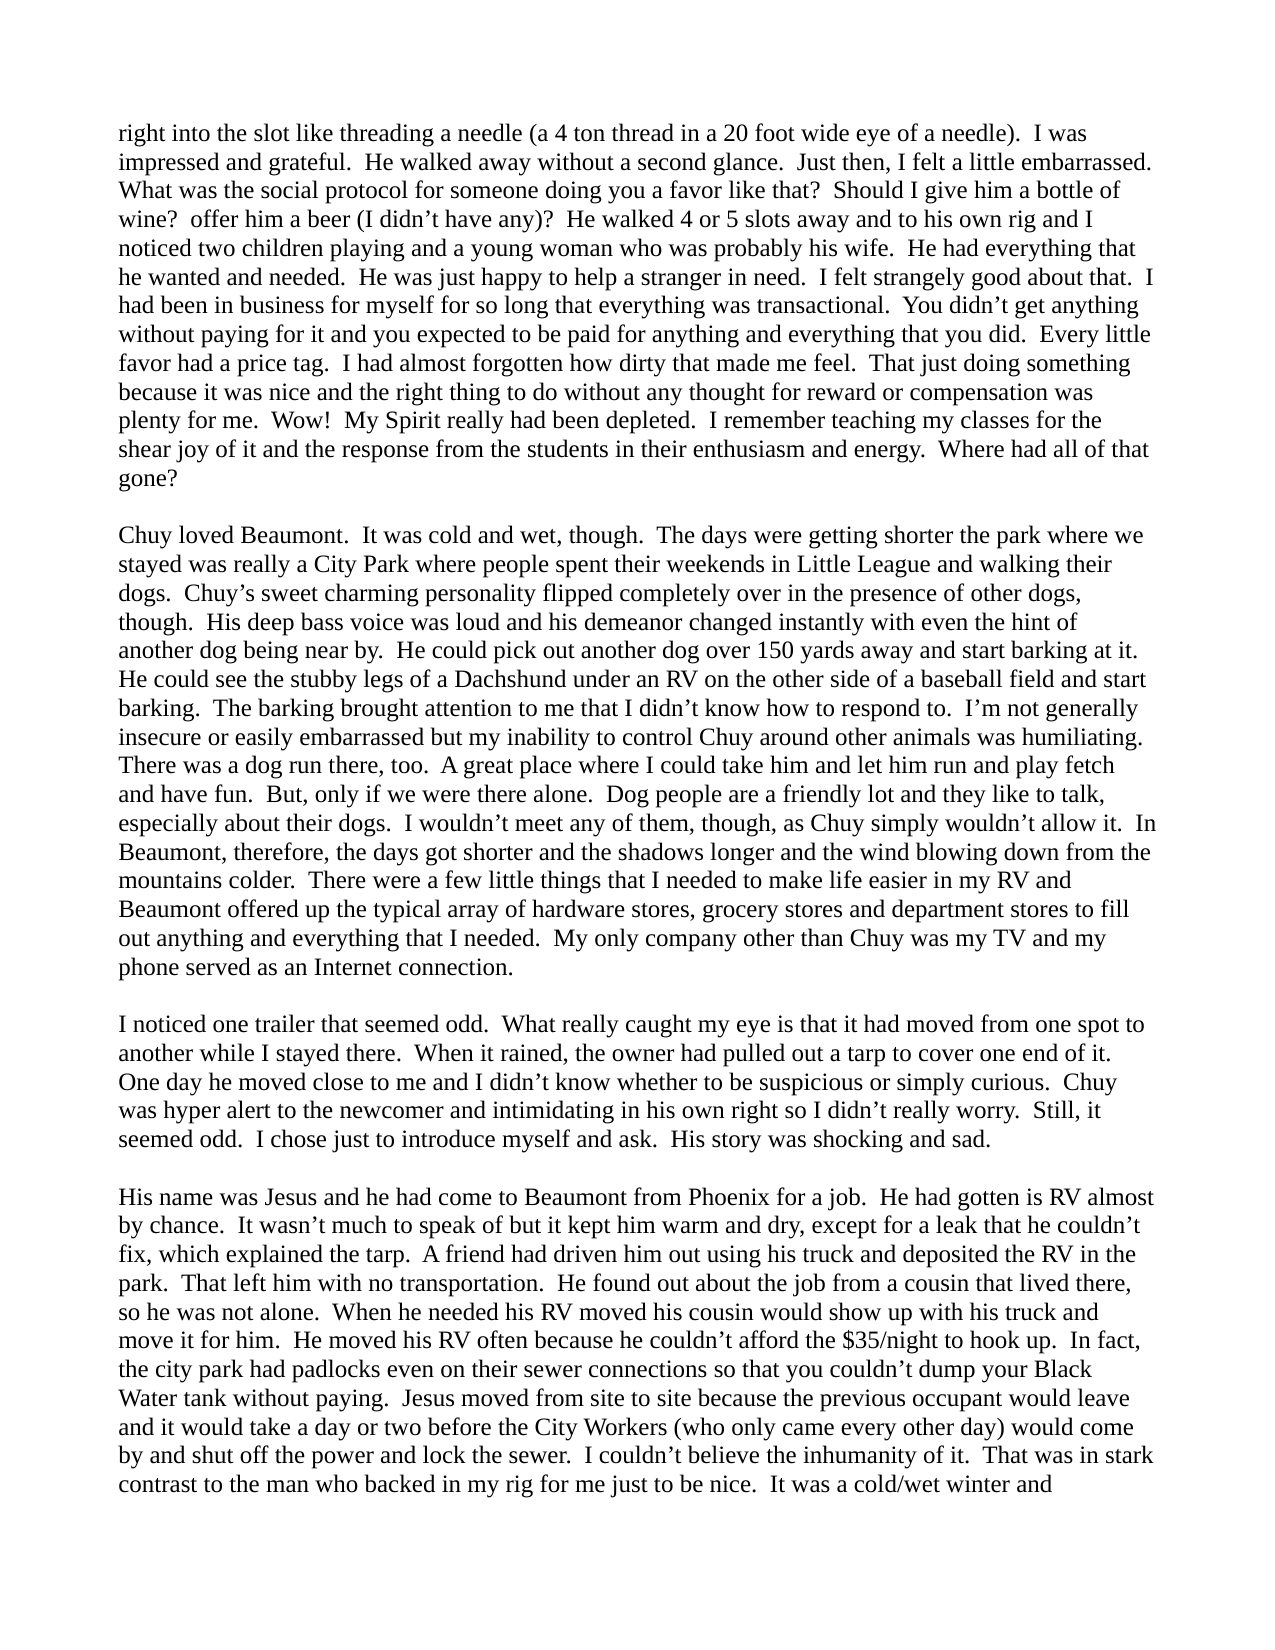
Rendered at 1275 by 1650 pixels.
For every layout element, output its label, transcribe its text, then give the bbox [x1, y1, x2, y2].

text His name was Jesus and he had come to Beaumont from Phoenix for a job. He had gotten is RV almost by chance. It wasn’t much to speak of but it kept him warm and dry, except for a leak that he couldn’t fix, which explained the tarp. A friend had driven him out using his truck and deposited the RV in the park. That left him with no transportation. He found out about the job from a cousin that lived there, so he was not alone. When he needed his RV moved his cousin would show up with his truck and move it for him. He moved his RV often because he couldn’t afford the $35/night to hook up. In fact, the city park had padlocks even on their sewer connections so that you couldn’t dump your Black Water tank without paying. Jesus moved from site to site because the previous occupant would leave and it would take a day or two before the City Workers (who only came every other day) would come by and shut off the power and lock the sewer. I couldn’t believe the inhumanity of it. That was in stark contrast to the man who backed in my rig for me just to be nice. It was a cold/wet winter and [118, 1182, 1157, 1498]
text Chuy loved Beaumont. It was cold and wet, though. The days were getting shorter the park where we stayed was really a City Park where people spent their weekends in Little League and walking their dogs. Chuy’s sweet charming personality flipped completely over in the presence of other dogs, though. His deep bass voice was loud and his demeanor changed instantly with even the hint of another dog being near by. He could pick out another dog over 150 yards away and start barking at it. He could see the stubby legs of a Dachshund under an RV on the other side of a baseball field and start barking. The barking brought attention to me that I didn’t know how to respond to. I’m not generally insecure or easily embarrassed but my inability to control Chuy around other animals was humiliating. There was a dog run there, too. A great place where I could take him and let him run and play fetch and have fun. But, only if we were there alone. Dog people are a friendly lot and they like to talk, especially about their dogs. I wouldn’t meet any of them, though, as Chuy simply wouldn’t allow it. In Beaumont, therefore, the days got shorter and the shadows longer and the wind blowing down from the mountains colder. There were a few little things that I needed to make life easier in my RV and Beaumont offered up the typical array of hardware stores, grocery stores and department stores to fill out anything and everything that I needed. My only company other than Chuy was my TV and my phone served as an Internet connection. [118, 521, 1157, 981]
text right into the slot like threading a needle (a 4 ton thread in a 20 foot wide eye of a needle). I was impressed and grateful. He walked away without a second glance. Just then, I felt a little embarrassed. What was the social protocol for someone doing you a favor like that? Should I give him a bottle of wine? offer him a beer (I didn’t have any)? He walked 4 or 5 slots away and to his own rig and I noticed two children playing and a young woman who was probably his wife. He had everything that he wanted and needed. He was just happy to help a stranger in need. I felt strangely good about that. I had been in business for myself for so long that everything was transactional. You didn’t get anything without paying for it and you expected to be paid for anything and everything that you did. Every little favor had a price tag. I had almost forgotten how dirty that made me feel. That just doing something because it was nice and the right thing to do without any thought for reward or compensation was plenty for me. Wow! My Spirit really had been depleted. I remember teaching my classes for the shear joy of it and the response from the students in their enthusiasm and energy. Where had all of that gone? [118, 118, 1157, 492]
text I noticed one trailer that seemed odd. What really caught my eye is that it had moved from one spot to another while I stayed there. When it rained, the owner had pulled out a tarp to cover one end of it. One day he moved close to me and I didn’t know whether to be suspicious or simply curious. Chuy was hyper alert to the newcomer and intimidating in his own right so I didn’t really worry. Still, it seemed odd. I chose just to introduce myself and ask. His story was shocking and sad. [118, 1009, 1157, 1153]
